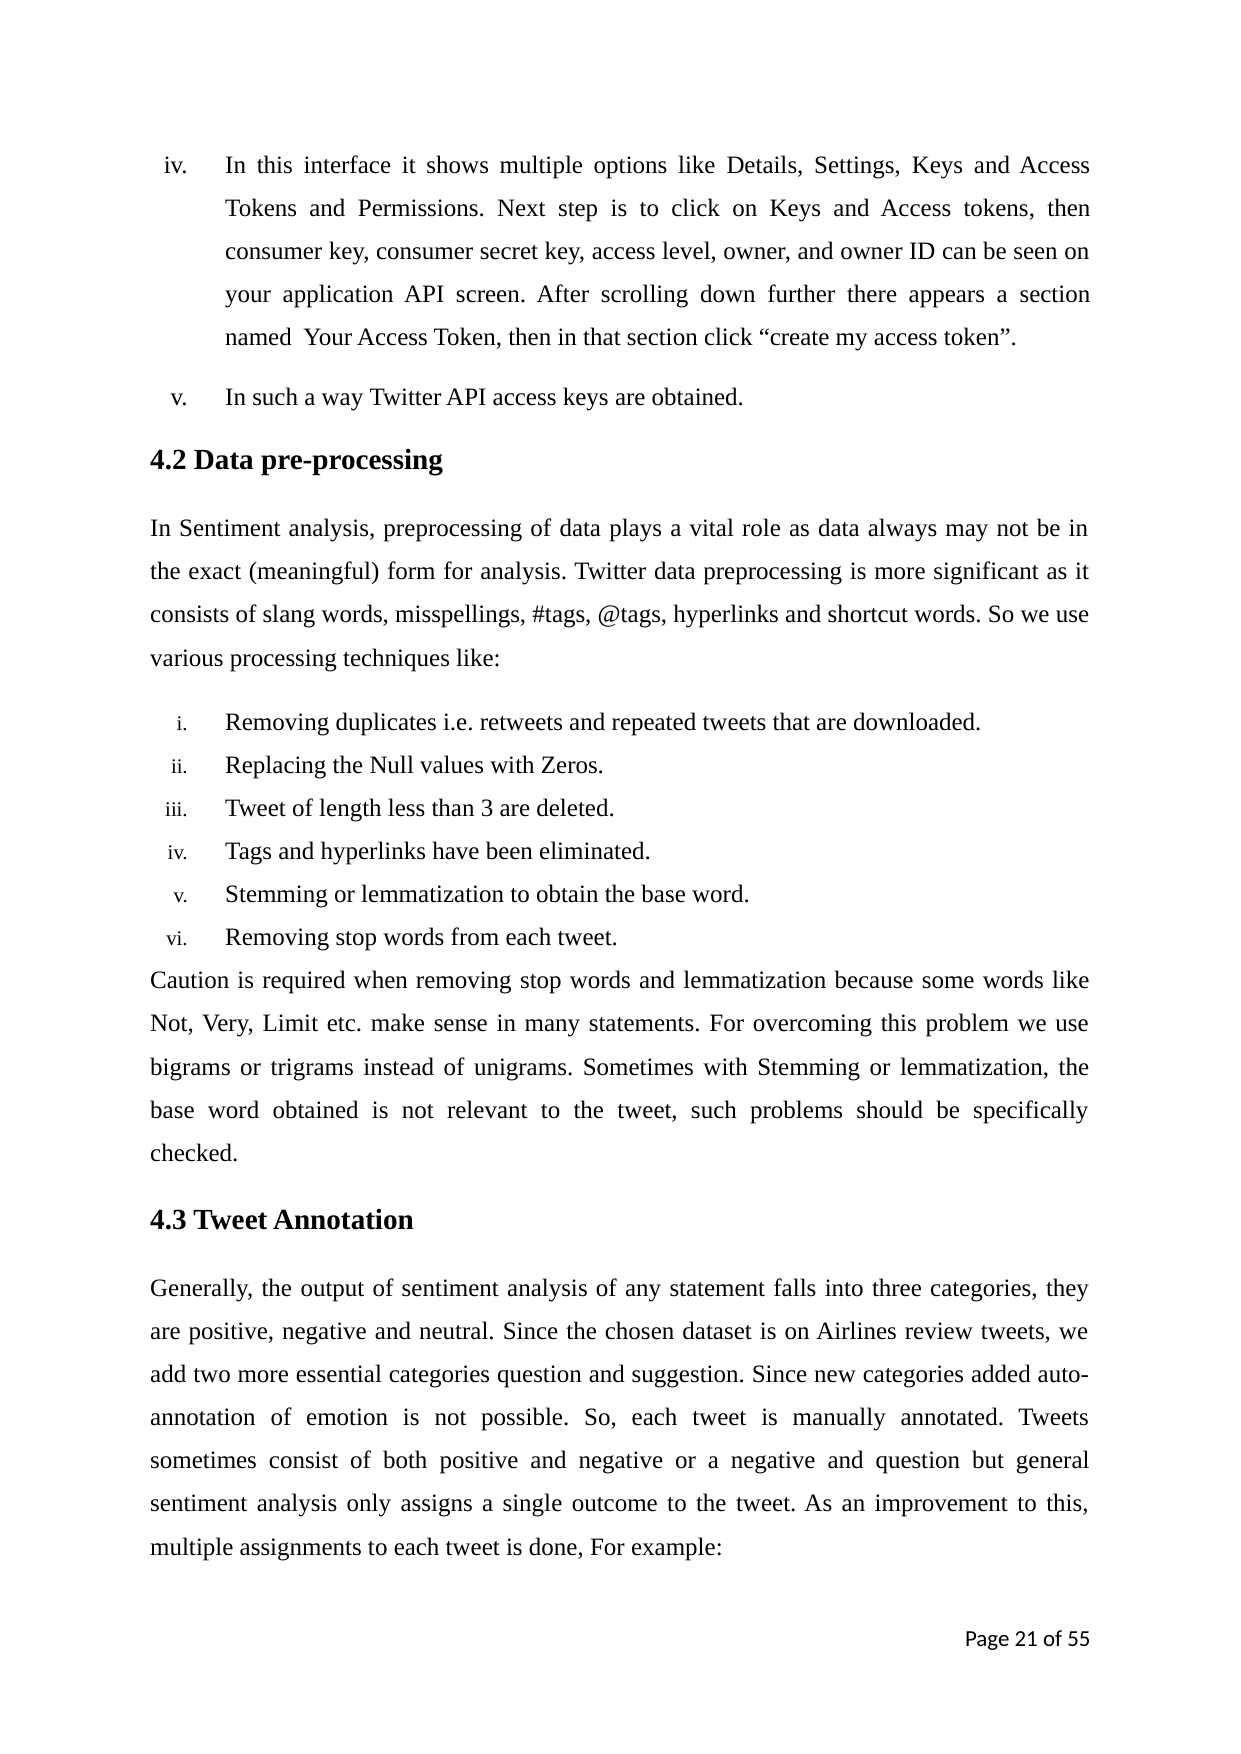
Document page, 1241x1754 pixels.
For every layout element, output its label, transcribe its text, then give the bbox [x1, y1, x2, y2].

list Tags and hyperlinks have been eliminated. [187, 836, 1090, 865]
list Tweet of length less than 3 are deleted. [187, 793, 1090, 822]
list Removing stop words from each tweet. [187, 922, 1090, 951]
text Caution is required when removing stop words and lemmatization because some words like Not, Very, Limit etc. make sense in many statements. For overcoming this problem we use bigrams or trigrams instead of unigrams. Sometimes with Stemming or lemmatization, the base word obtained is not relevant to the tweet, such problems should be specifically checked. [150, 965, 1090, 1167]
list Removing duplicates i.e. retweets and repeated tweets that are downloaded. [187, 707, 1090, 735]
list Stemming or lemmatization to obtain the base word. [187, 879, 1090, 908]
text 4.3 Tweet Annotation [150, 1202, 1090, 1235]
text Generally, the output of sentiment analysis of any statement falls into three categories, they are positive, negative and neutral. Since the chosen dataset is on Airlines review tweets, we add two more essential categories question and suggestion. Since new categories added auto-annotation of emotion is not possible. So, each tweet is manually annotated. Tweets sometimes consist of both positive and negative or a negative and question but general sentiment analysis only assigns a single outcome to the tweet. As an improvement to this, multiple assignments to each tweet is done, For example: [150, 1273, 1090, 1560]
list Replacing the Null values with Zeros. [187, 750, 1090, 778]
text In Sentiment analysis, preprocessing of data plays a vital role as data always may not be in the exact (meaningful) form for analysis. Twitter data preprocessing is more significant as it consists of slang words, misspellings, #tags, @tags, hyperlinks and shortcut words. So we use various processing techniques like: [150, 513, 1090, 671]
text 4.2 Data pre-processing [150, 442, 1090, 476]
list In this interface it shows multiple options like Details, Settings, Keys and Access Tokens and Permissions. Next step is to click on Keys and Access tokens, then consumer key, consumer secret key, access level, owner, and owner ID can be seen on your application API screen. After scrolling down further there appears a section named Your Access Token, then in that section click “create my access token”. [187, 150, 1091, 351]
list In such a way Twitter API access keys are obtained. [187, 382, 1091, 411]
